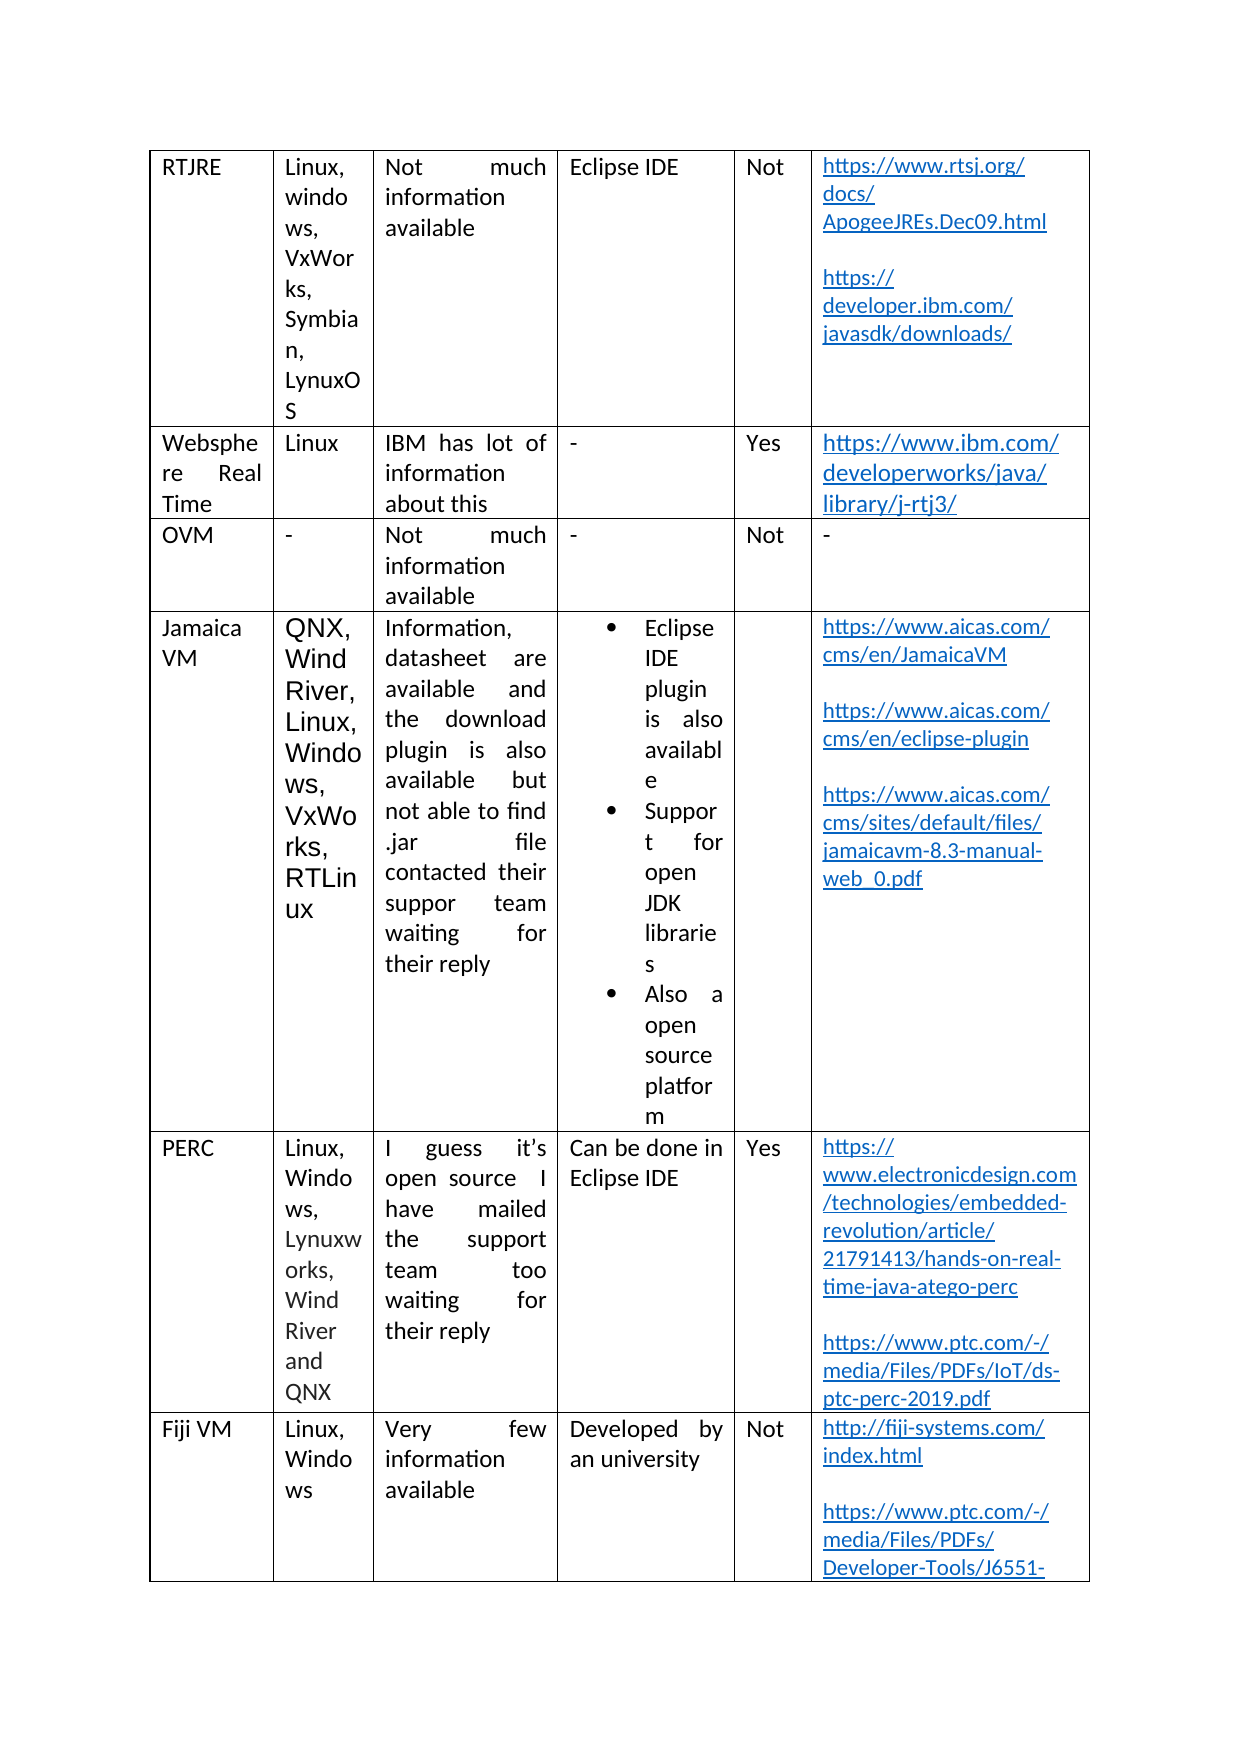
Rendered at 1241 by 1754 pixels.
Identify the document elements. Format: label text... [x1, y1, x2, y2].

table_cell Linux, Windows, Lynuxworks, Wind River and QNX [274, 1132, 373, 1412]
table_cell [735, 612, 811, 1131]
table_cell Developed by an university [558, 1413, 734, 1581]
table_cell Not much information available [374, 151, 557, 426]
table_cell PERC [151, 1132, 273, 1412]
table_cell http://fiji-systems.com/index.html https://www.ptc.com/-/media/Files/PDFs/Developer-Tools/J6551- [812, 1413, 1089, 1581]
table_cell Can be done in Eclipse IDE [558, 1132, 734, 1412]
table_cell RTJRE [151, 151, 273, 426]
table_cell Linux, Windows [274, 1413, 373, 1581]
table_cell I guess it’s open source I have mailed the support team too waiting for their reply [374, 1132, 557, 1412]
table_cell Linux [274, 427, 373, 518]
table_cell Yes [735, 1132, 811, 1412]
table_cell OVM [151, 519, 273, 611]
table_cell Not [735, 1413, 811, 1581]
table_cell Yes [735, 427, 811, 518]
table_cell Information, datasheet are available and the download plugin is also available but not able to find .jar file contacted their suppor team waiting for their reply [374, 612, 557, 1131]
table_cell https://www.rtsj.org/docs/ApogeeJREs.Dec09.html https://developer.ibm.com/javasdk/downloads/ [812, 151, 1089, 426]
table_cell Not [735, 519, 811, 611]
table_cell Not much information available [374, 519, 557, 611]
table_cell Websphere Real Time [151, 427, 273, 518]
table_cell Not [735, 151, 811, 426]
table_cell Eclipse IDE [558, 151, 734, 426]
table_cell - [558, 519, 734, 611]
table_cell https://www.ibm.com/developerworks/java/library/j-rtj3/ [812, 427, 1089, 518]
table_cell - [812, 519, 1089, 611]
table_cell Fiji VM [151, 1413, 273, 1581]
table_cell Linux, windows, VxWorks, Symbian, LynuxOS [274, 151, 373, 426]
table_cell - [274, 519, 373, 611]
table_cell QNX, WindRiver, Linux, Windows, VxWorks, RTLinux [274, 612, 373, 1131]
table_cell https://www.aicas.com/cms/en/JamaicaVM https://www.aicas.com/cms/en/eclipse-plugin https://www.aicas.com/cms/sites/default/files/jamaicavm-8.3-manual-web_0.pdf [812, 612, 1089, 1131]
table_cell - [558, 427, 734, 518]
table_cell https://www.electronicdesign.com/technologies/embedded-revolution/article/21791413/hands-on-real-time-java-atego-perc https://www.ptc.com/-/media/Files/PDFs/IoT/ds-ptc-perc-2019.pdf [812, 1132, 1089, 1412]
table_cell IBM has lot of information about this [374, 427, 557, 518]
table_cell Eclipse IDE plugin is also available Support for open JDK libraries Also a open source platform [558, 612, 734, 1131]
table_cell Very few information available [374, 1413, 557, 1581]
table_cell Jamaica VM [151, 612, 273, 1131]
